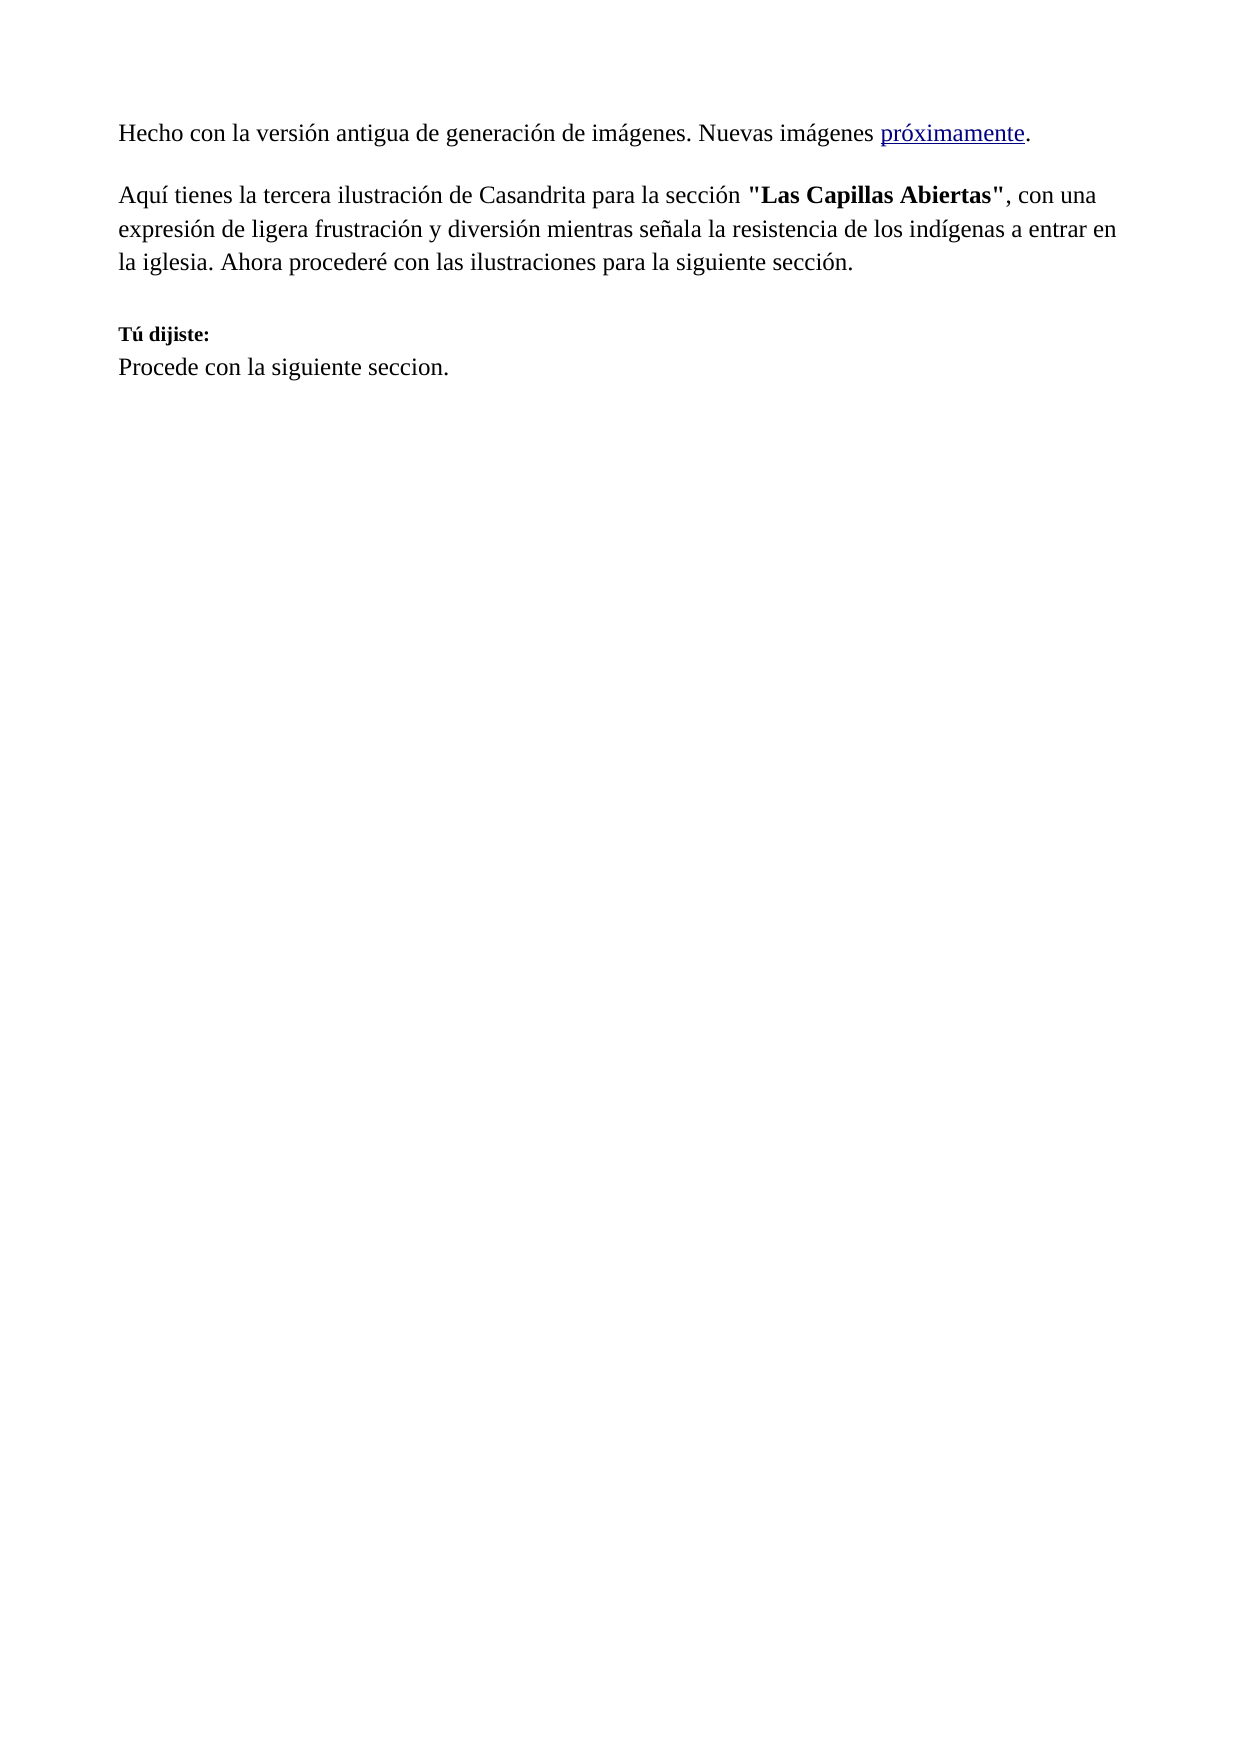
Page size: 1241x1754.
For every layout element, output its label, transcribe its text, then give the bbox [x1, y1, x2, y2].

subtitle Tú dijiste: [118, 322, 1122, 346]
text Hecho con la versión antigua de generación de imágenes. Nuevas imágenes próximamente. [118, 118, 1122, 147]
text Aquí tienes la tercera ilustración de Casandrita para la sección "Las Capillas Abiertas", con una expresión de ligera frustración y diversión mientras señala la resistencia de los indígenas a entrar en la iglesia. Ahora procederé con las ilustraciones para la siguiente sección. [118, 181, 1122, 275]
text Procede con la siguiente seccion. [118, 352, 1122, 381]
